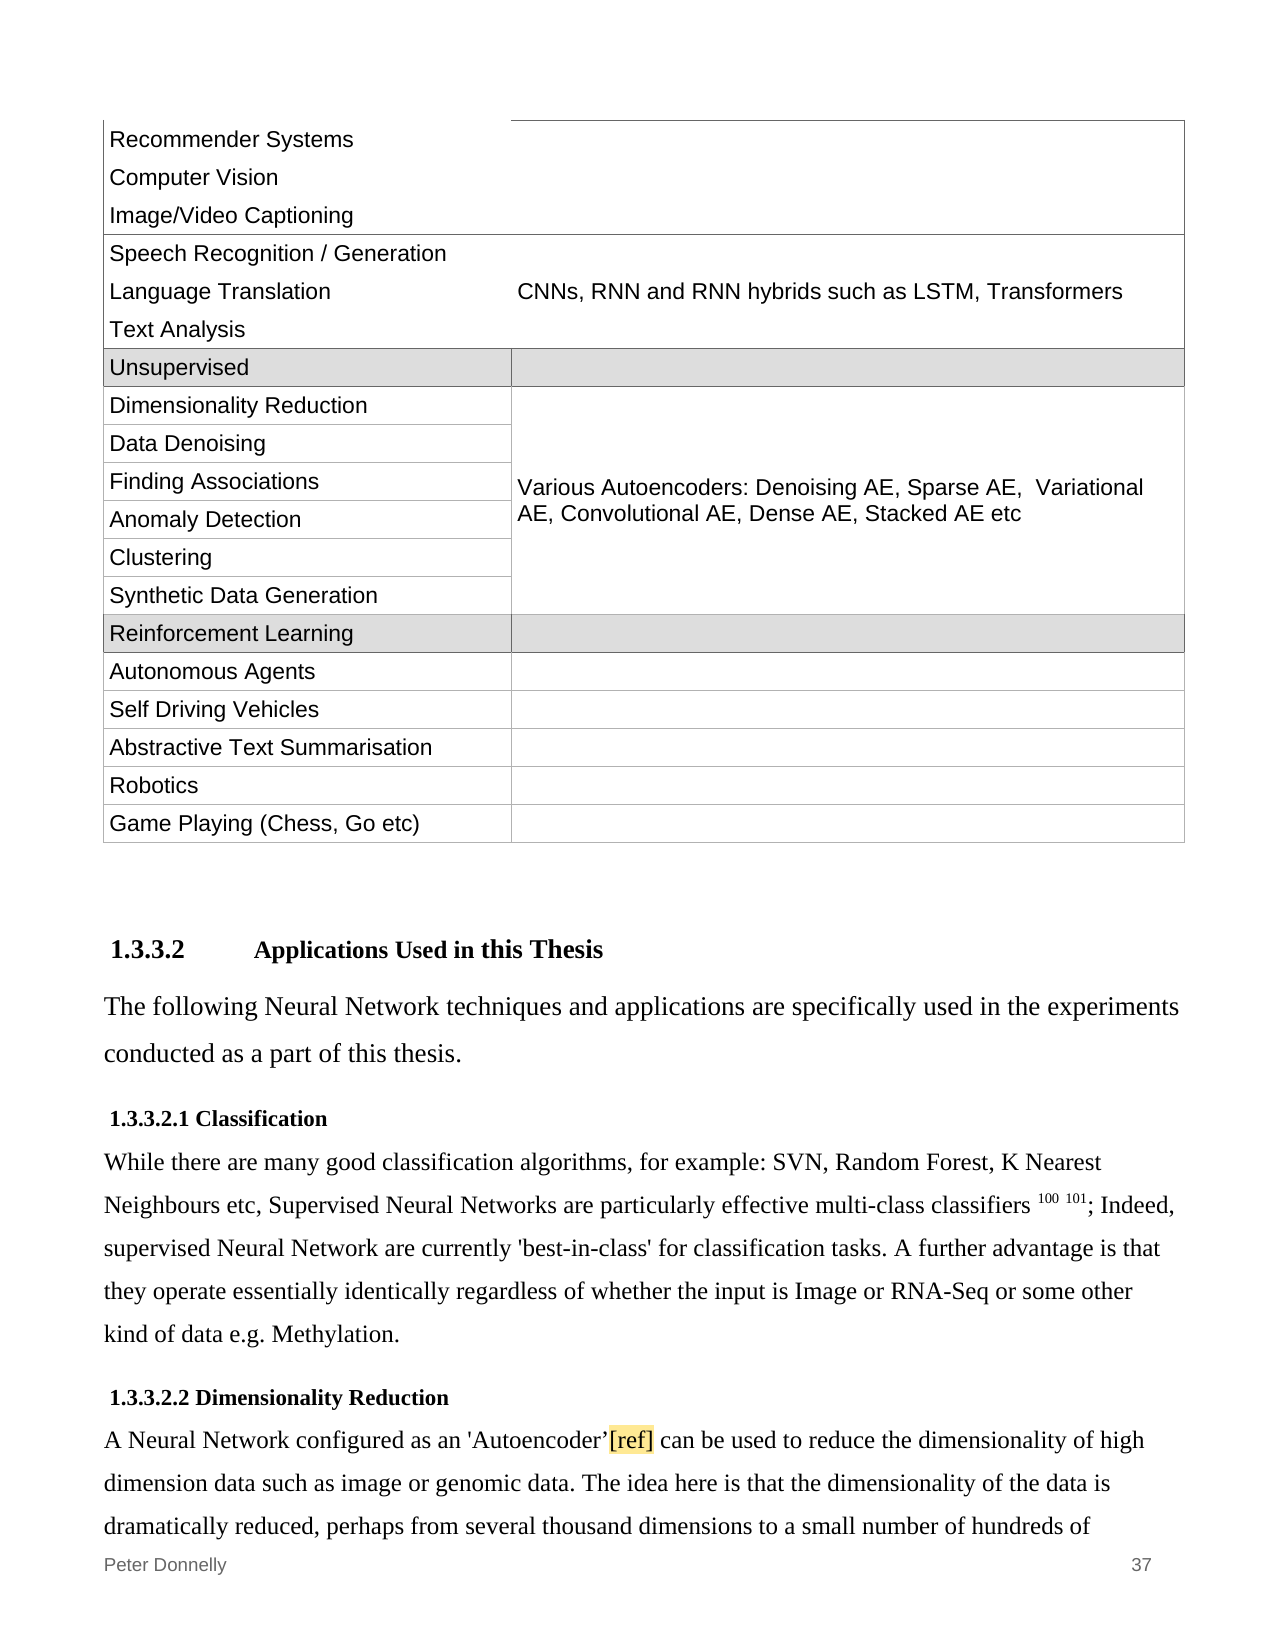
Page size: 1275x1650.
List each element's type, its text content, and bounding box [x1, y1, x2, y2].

table_cell [512, 729, 1184, 766]
table_cell Image/Video Captioning [104, 196, 511, 234]
table_cell Text Analysis [104, 310, 511, 348]
table_cell [512, 691, 1184, 728]
table_cell Various Autoencoders: Denoising AE, Sparse AE, Variational AE, Convolutional AE, Dense AE, Stacked AE etc [512, 387, 1184, 614]
table_cell Autonomous Agents [104, 653, 511, 690]
table_cell Abstractive Text Summarisation [104, 729, 511, 766]
table_cell Finding Associations [104, 463, 511, 500]
table_cell [512, 615, 1184, 652]
table_cell Anomaly Detection [104, 501, 511, 538]
table_cell Recommender Systems [104, 120, 511, 158]
text While there are many good classification algorithms, for example: SVN, Random Forest, K Nearest Neighbours etc, Supervised Neural Networks are particularly effective multi-class classifiers ; Indeed, supervised Neural Network are currently 'best-in-class' for classification tasks. A further advantage is that they operate essentially identically regardless of whether the input is Image or RNA-Seq or some other kind of data e.g. Methylation. [103, 1147, 1181, 1348]
table_cell Computer Vision [104, 158, 511, 196]
table_cell Unsupervised [104, 349, 511, 386]
table_cell Reinforcement Learning [104, 615, 511, 652]
table_cell Self Driving Vehicles [104, 691, 511, 728]
subtitle Classification [103, 1105, 1181, 1131]
table_cell CNNs, RNN and RNN hybrids such as LSTM, Transformers [511, 235, 1184, 348]
table_cell Clustering [104, 539, 511, 576]
table_cell [512, 653, 1184, 690]
table_cell Robotics [104, 767, 511, 804]
table_cell Language Translation [104, 272, 511, 310]
table_cell Data Denoising [104, 425, 511, 462]
subtitle Dimensionality Reduction [103, 1383, 1181, 1410]
table_cell [512, 767, 1184, 804]
table_cell Dimensionality Reduction [104, 387, 511, 424]
table_cell Synthetic Data Generation [104, 577, 511, 614]
table_cell Game Playing (Chess, Go etc) [104, 805, 511, 842]
table_cell [512, 805, 1184, 842]
subtitle Applications Used in this Thesis [103, 933, 1181, 964]
text The following Neural Network techniques and applications are specifically used in the experiments conducted as a part of this thesis. [103, 990, 1181, 1068]
table_cell [512, 349, 1184, 386]
table_cell Speech Recognition / Generation [104, 235, 511, 272]
text A Neural Network configured as an 'Autoencoder’[ref] can be used to reduce the dimensionality of high dimension data such as image or genomic data. The idea here is that the dimensionality of the data is dramatically reduced, perhaps from several thousand dimensions to a small number of hundreds of [103, 1425, 1181, 1540]
table_cell [511, 121, 1184, 234]
